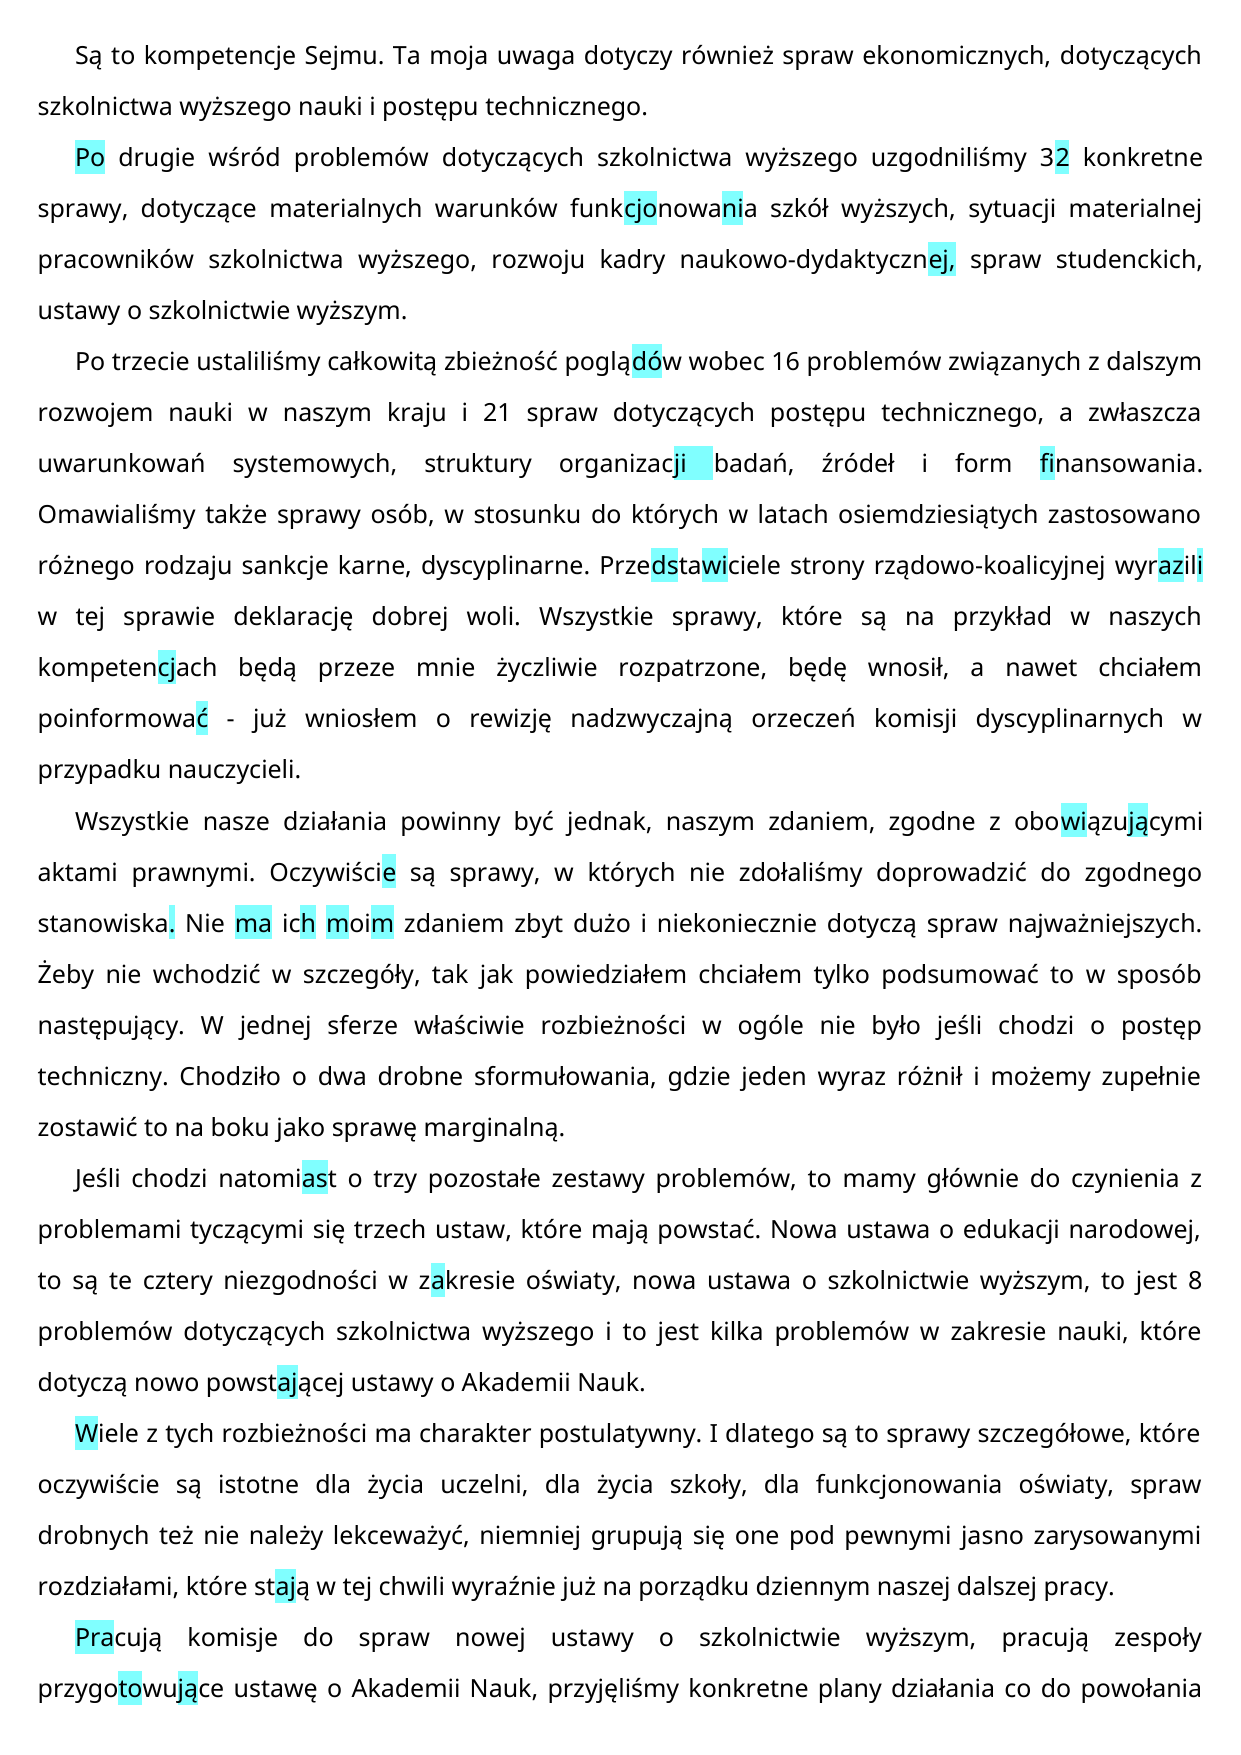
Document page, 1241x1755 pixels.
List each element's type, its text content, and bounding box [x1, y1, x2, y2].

text Są to kompetencje Sejmu. Ta moja uwaga dotyczy również spraw ekonomicznych, dotyczących szkolnictwa wyższego nauki i postępu technicznego. [37, 37, 1203, 123]
text Po drugie wśród problemów dotyczących szkolnictwa wyższego uzgodniliśmy 32 konkretne sprawy, dotyczące materialnych warunków funkcjonowania szkół wyższych, sytuacji materialnej pracowników szkolnictwa wyższego, rozwoju kadry naukowo-dydaktycznej, spraw studenckich, ustawy o szkolnictwie wyższym. [37, 139, 1203, 327]
text Jeśli chodzi natomiast o trzy pozostałe zestawy problemów, to mamy głównie do czynienia z problemami tyczącymi się trzech ustaw, które mają powstać. Nowa ustawa o edukacji narodowej, to są te cztery niezgodności w zakresie oświaty, nowa ustawa o szkolnictwie wyższym, to jest 8 problemów dotyczących szkolnictwa wyższego i to jest kilka problemów w zakresie nauki, które dotyczą nowo powstającej ustawy o Akademii Nauk. [37, 1160, 1203, 1399]
text Po trzecie ustaliliśmy całkowitą zbieżność poglądów wobec 16 problemów związanych z dalszym rozwojem nauki w naszym kraju i 21 spraw dotyczących postępu technicznego, a zwłaszcza uwarunkowań systemowych, struktury organizacji badań, źródeł i form finansowania. Omawialiśmy także sprawy osób, w stosunku do których w latach osiemdziesiątych zastosowano różnego rodzaju sankcje karne, dyscyplinarne. Przedstawiciele strony rządowo-koalicyjnej wyrazili w tej sprawie deklarację dobrej woli. Wszystkie sprawy, które są na przykład w naszych kompetencjach będą przeze mnie życzliwie rozpatrzone, będę wnosił, a nawet chciałem poinformować - już wniosłem o rewizję nadzwyczajną orzeczeń komisji dyscyplinarnych w przypadku nauczycieli. [37, 344, 1203, 786]
text Wszystkie nasze działania powinny być jednak, naszym zdaniem, zgodne z obowiązującymi aktami prawnymi. Oczywiście są sprawy, w których nie zdołaliśmy doprowadzić do zgodnego stanowiska. Nie ma ich moim zdaniem zbyt dużo i niekoniecznie dotyczą spraw najważniejszych. Żeby nie wchodzić w szczegóły, tak jak powiedziałem chciałem tylko podsumować to w sposób następujący. W jednej sferze właściwie rozbieżności w ogóle nie było jeśli chodzi o postęp techniczny. Chodziło o dwa drobne sformułowania, gdzie jeden wyraz różnił i możemy zupełnie zostawić to na boku jako sprawę marginalną. [37, 803, 1203, 1143]
text Wiele z tych rozbieżności ma charakter postulatywny. I dlatego są to sprawy szczegółowe, które oczywiście są istotne dla życia uczelni, dla życia szkoły, dla funkcjonowania oświaty, spraw drobnych też nie należy lekceważyć, niemniej grupują się one pod pewnymi jasno zarysowanymi rozdziałami, które stają w tej chwili wyraźnie już na porządku dziennym naszej dalszej pracy. [37, 1416, 1203, 1603]
text Pracują komisje do spraw nowej ustawy o szkolnictwie wyższym, pracują zespoły przygotowujące ustawę o Akademii Nauk, przyjęliśmy konkretne plany działania co do powołania [37, 1620, 1203, 1705]
